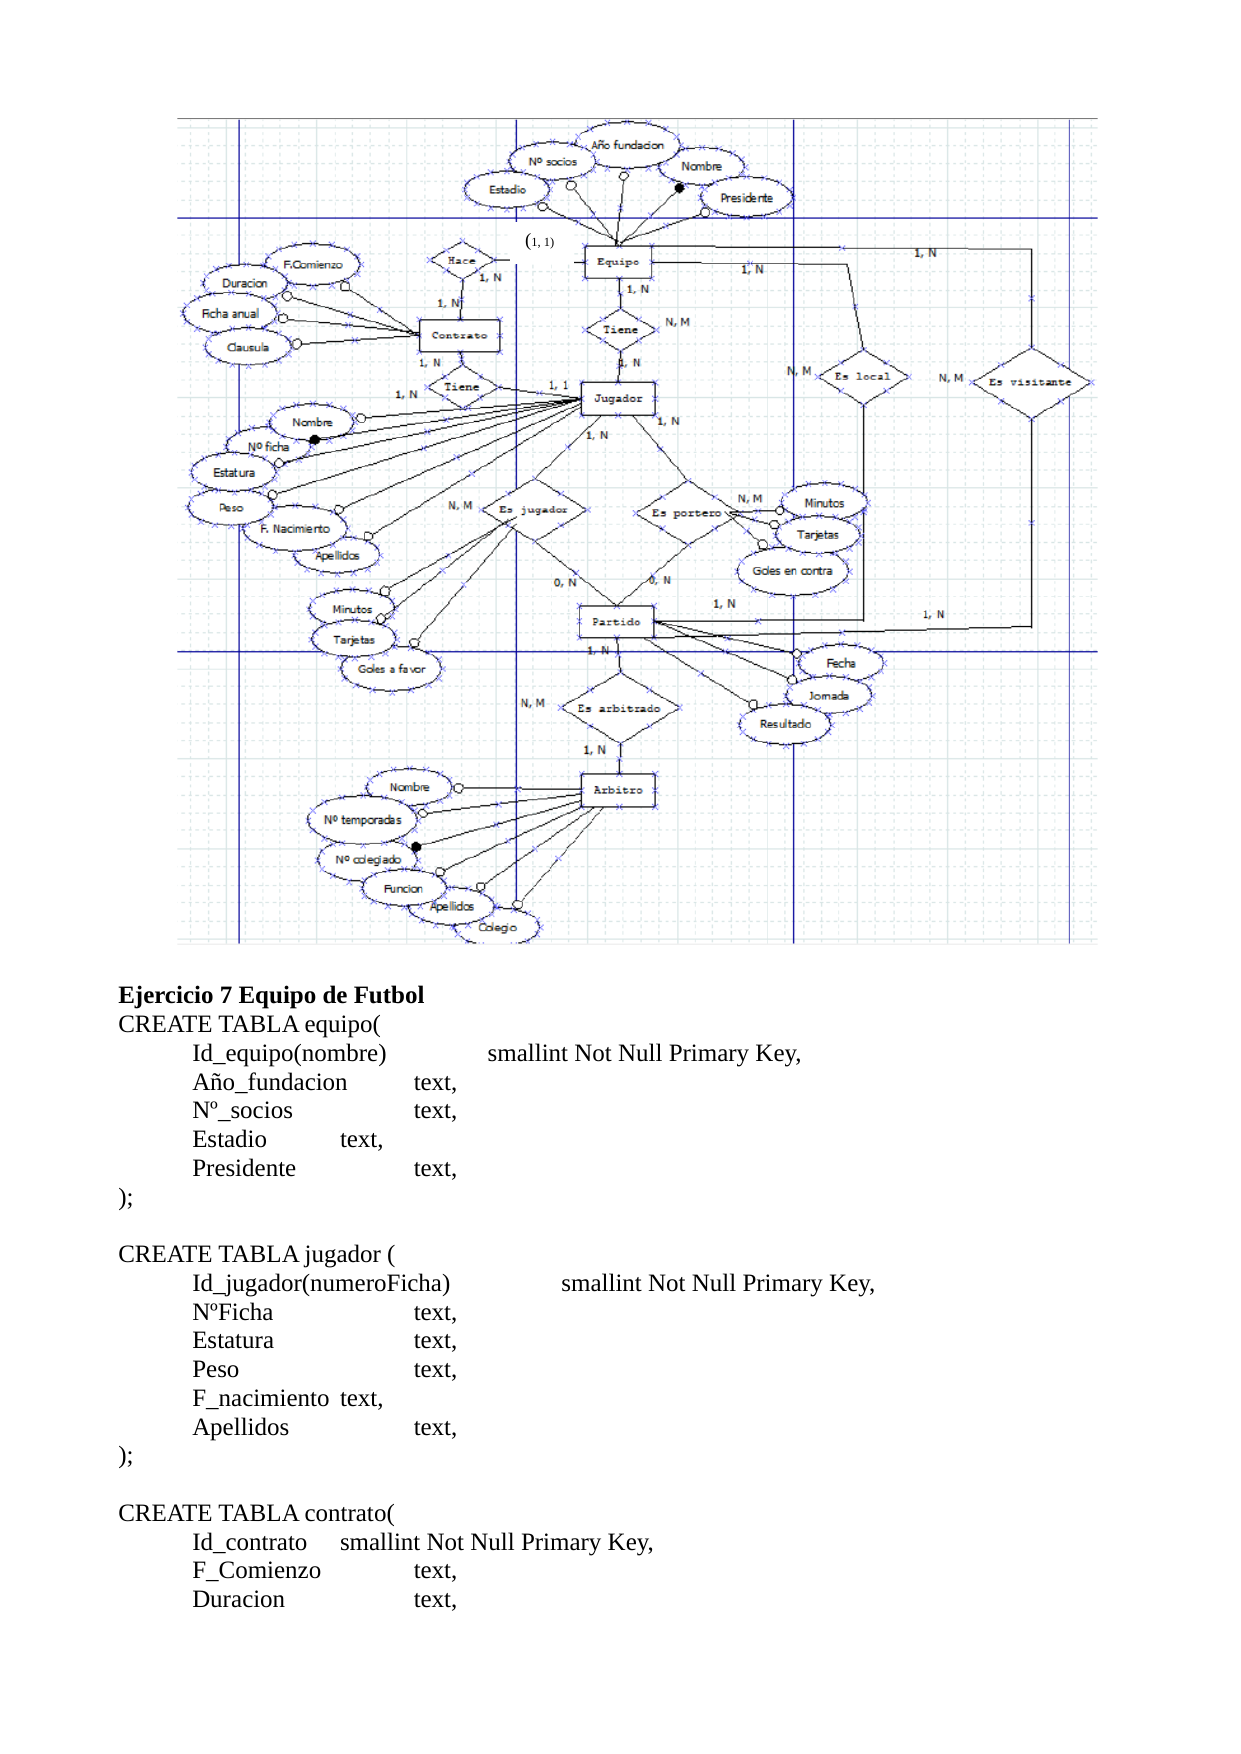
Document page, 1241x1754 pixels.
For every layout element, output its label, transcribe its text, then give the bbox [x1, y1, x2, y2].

text Año_fundacion text, [118, 1067, 1122, 1096]
text F_Comienzo text, [118, 1556, 1122, 1584]
picture [177, 118, 1098, 945]
text NºFicha text, [118, 1297, 1122, 1326]
text Presidente text, [118, 1153, 1122, 1182]
text Apellidos text, [118, 1412, 1122, 1441]
text Id_jugador(numeroFicha) smallint Not Null Primary Key, [118, 1268, 1122, 1297]
text Id_contrato smallint Not Null Primary Key, [118, 1527, 1122, 1556]
text F_nacimiento text, [118, 1383, 1122, 1412]
text Estadio text, [118, 1124, 1122, 1153]
text CREATE TABLA jugador ( [118, 1239, 1122, 1268]
text CREATE TABLA contrato( [118, 1498, 1122, 1527]
text CREATE TABLA equipo( [118, 1009, 1122, 1038]
text Id_equipo(nombre) smallint Not Null Primary Key, [118, 1038, 1122, 1067]
text Estatura text, [118, 1326, 1122, 1354]
text (1, 1) [525, 229, 559, 251]
text ); [118, 1441, 1122, 1469]
text Peso text, [118, 1354, 1122, 1383]
text Ejercicio 7 Equipo de Futbol [118, 981, 1122, 1009]
text Duracion text, [118, 1584, 1122, 1613]
text ); [118, 1182, 1122, 1211]
text Nº_socios text, [118, 1096, 1122, 1124]
